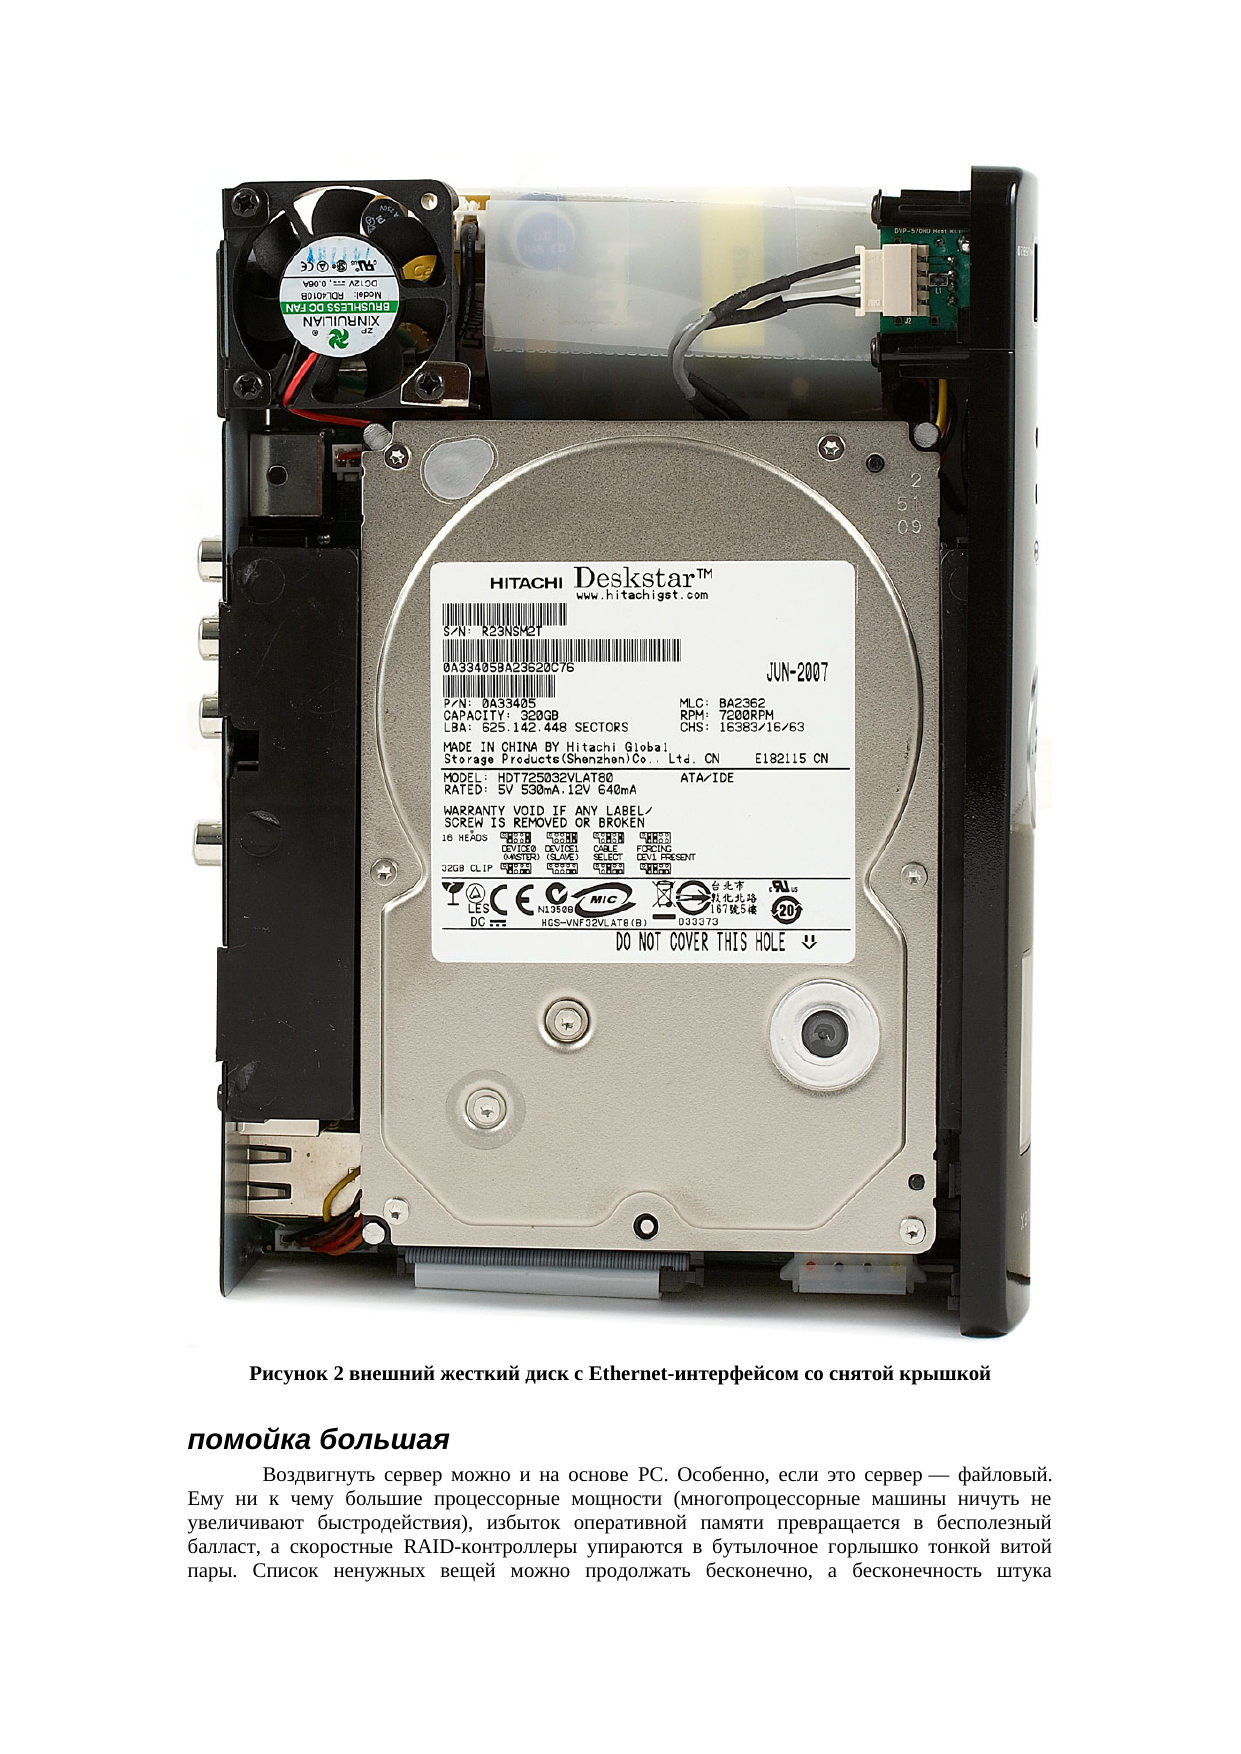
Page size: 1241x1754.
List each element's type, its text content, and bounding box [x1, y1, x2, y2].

text Рисунок 2 внешний жесткий диск с Ethernet-интерфейсом со снятой крышкой [187, 1360, 1053, 1384]
text Воздвигнуть сервер можно и на основе PC. Особенно, если это сервер — файловый. Ему ни к чему большие процессорные мощности (многопроцессорные машины ничуть не увеличивают быстродействия), избыток оперативной памяти превращается в бесполезный балласт, а скоростные RAID-контроллеры упираются в бутылочное горлышко тонкой витой пары. Список ненужных вещей можно продолжать бесконечно, а бесконечность штука [187, 1462, 1053, 1582]
picture [187, 150, 1053, 1348]
subtitle помойка большая [187, 1422, 1053, 1456]
